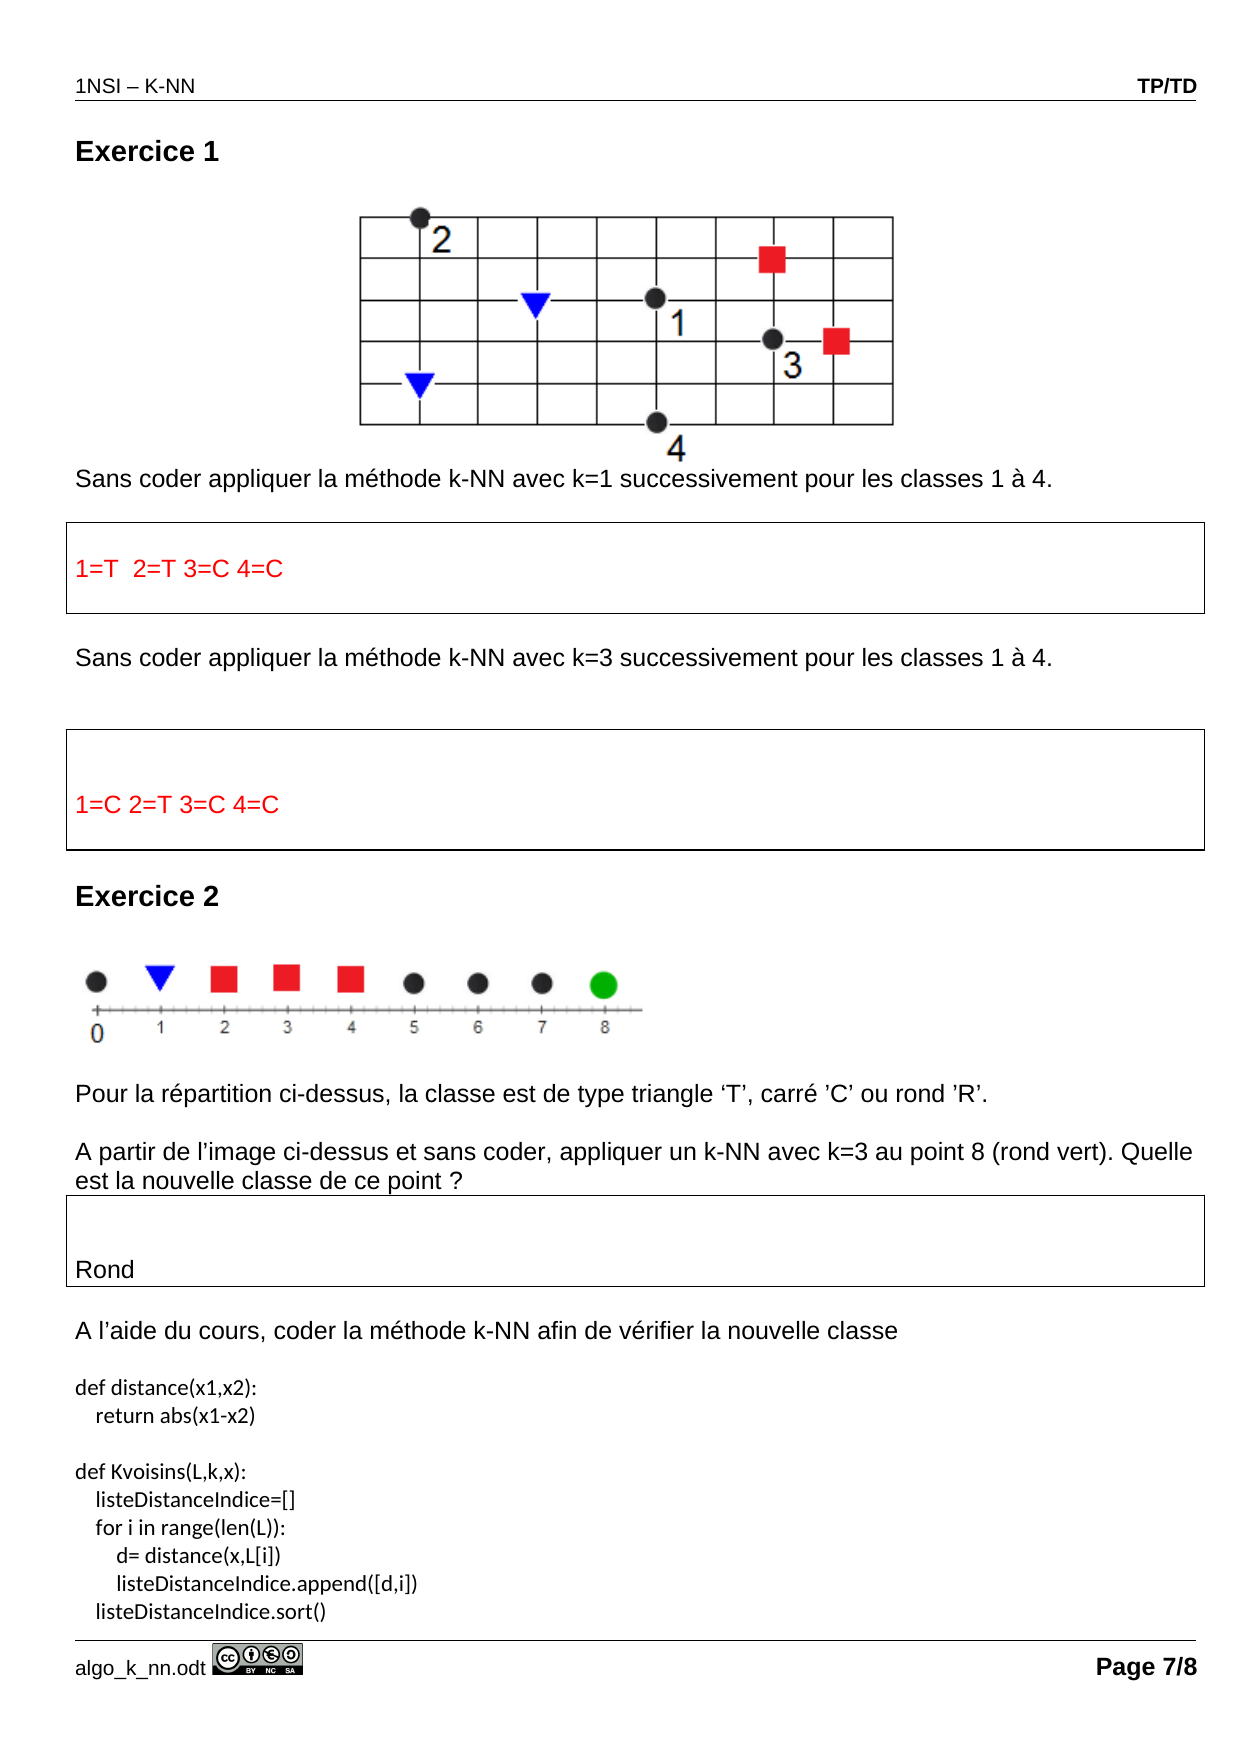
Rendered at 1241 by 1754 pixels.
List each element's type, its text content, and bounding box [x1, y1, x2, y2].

text Exercice 1 [75, 134, 1196, 168]
text 1=C 2=T 3=C 4=C [75, 790, 1196, 819]
text Exercice 2 [75, 879, 1196, 913]
text listeDistanceIndice.append([d,i]) [75, 1569, 1196, 1597]
text def distance(x1,x2): [75, 1373, 1196, 1401]
text Sans coder appliquer la méthode k-NN avec k=1 successivement pour les classes 1 à 4. [75, 464, 1196, 493]
text A l’aide du cours, coder la méthode k-NN afin de vérifier la nouvelle classe [75, 1316, 1196, 1344]
picture [352, 201, 919, 465]
picture [75, 946, 649, 1046]
text listeDistanceIndice=[] [75, 1485, 1196, 1513]
text def Kvoisins(L,k,x): [75, 1457, 1196, 1485]
text for i in range(len(L)): [75, 1513, 1196, 1541]
picture [212, 1643, 303, 1675]
text return abs(x1-x2) [75, 1401, 1196, 1429]
text 1=T 2=T 3=C 4=C [75, 554, 1196, 582]
text Pour la répartition ci-dessus, la classe est de type triangle ‘T’, carré ’C’ ou rond ’R’. [75, 1079, 1196, 1108]
text d= distance(x,L[i]) [75, 1541, 1196, 1569]
text Sans coder appliquer la méthode k-NN avec k=3 successivement pour les classes 1 à 4. [75, 643, 1196, 672]
text Rond [67, 1252, 1204, 1286]
text listeDistanceIndice.sort() [75, 1597, 1196, 1625]
text A partir de l’image ci-dessus et sans coder, appliquer un k-NN avec k=3 au point 8 (rond vert). Quelle est la nouvelle classe de ce point ? [75, 1137, 1196, 1194]
